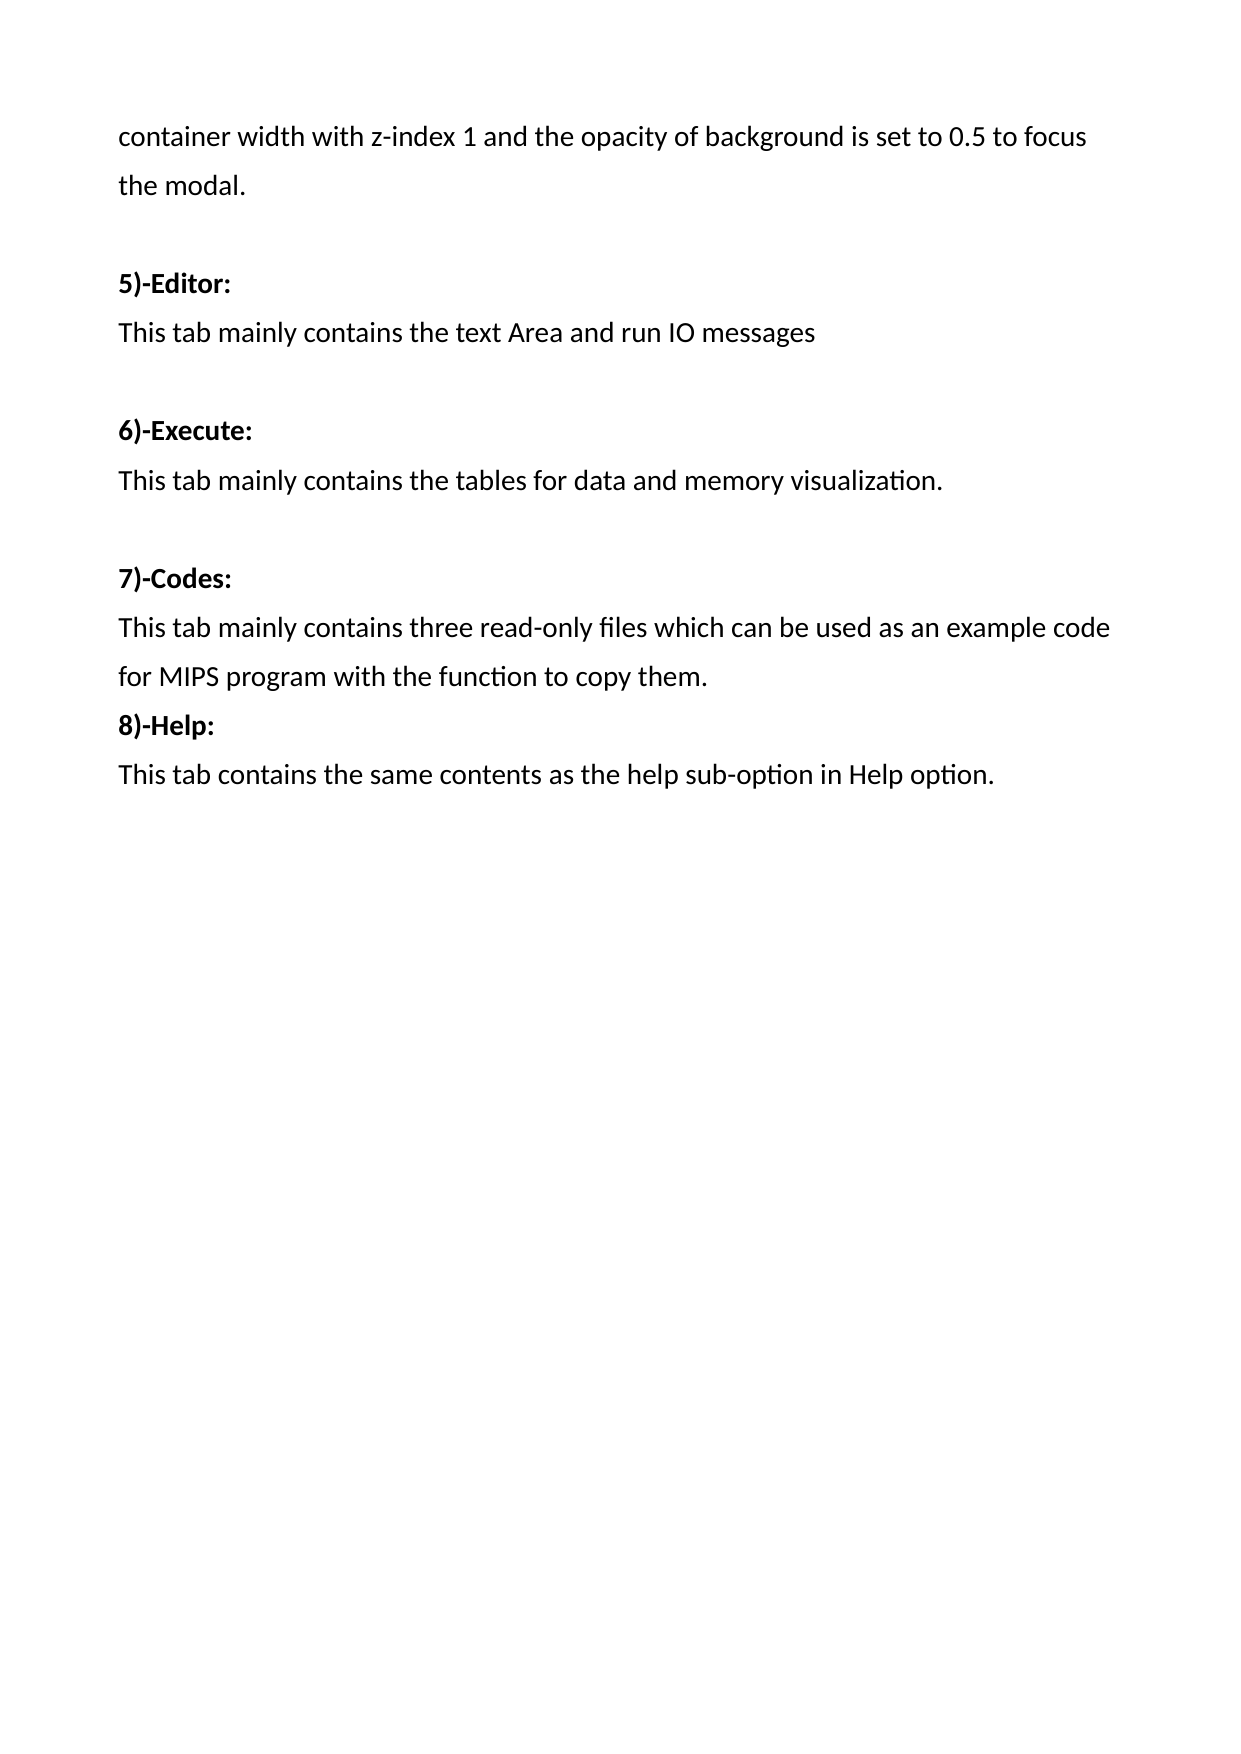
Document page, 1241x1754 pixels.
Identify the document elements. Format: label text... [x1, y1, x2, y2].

text 6)-Execute: [118, 412, 1122, 448]
text This tab mainly contains the text Area and run IO messages [118, 314, 1122, 350]
text This tab mainly contains three read-only files which can be used as an example code for MIPS program with the function to copy them. [118, 609, 1122, 693]
text 5)-Editor: [118, 265, 1122, 301]
text This tab mainly contains the tables for data and memory visualization. [118, 462, 1122, 497]
text container width with z-index 1 and the opacity of background is set to 0.5 to focus the modal. [118, 118, 1122, 203]
text This tab contains the same contents as the help sub-option in Help option. [118, 756, 1122, 792]
text 8)-Help: [118, 707, 1122, 742]
text 7)-Codes: [118, 560, 1122, 595]
